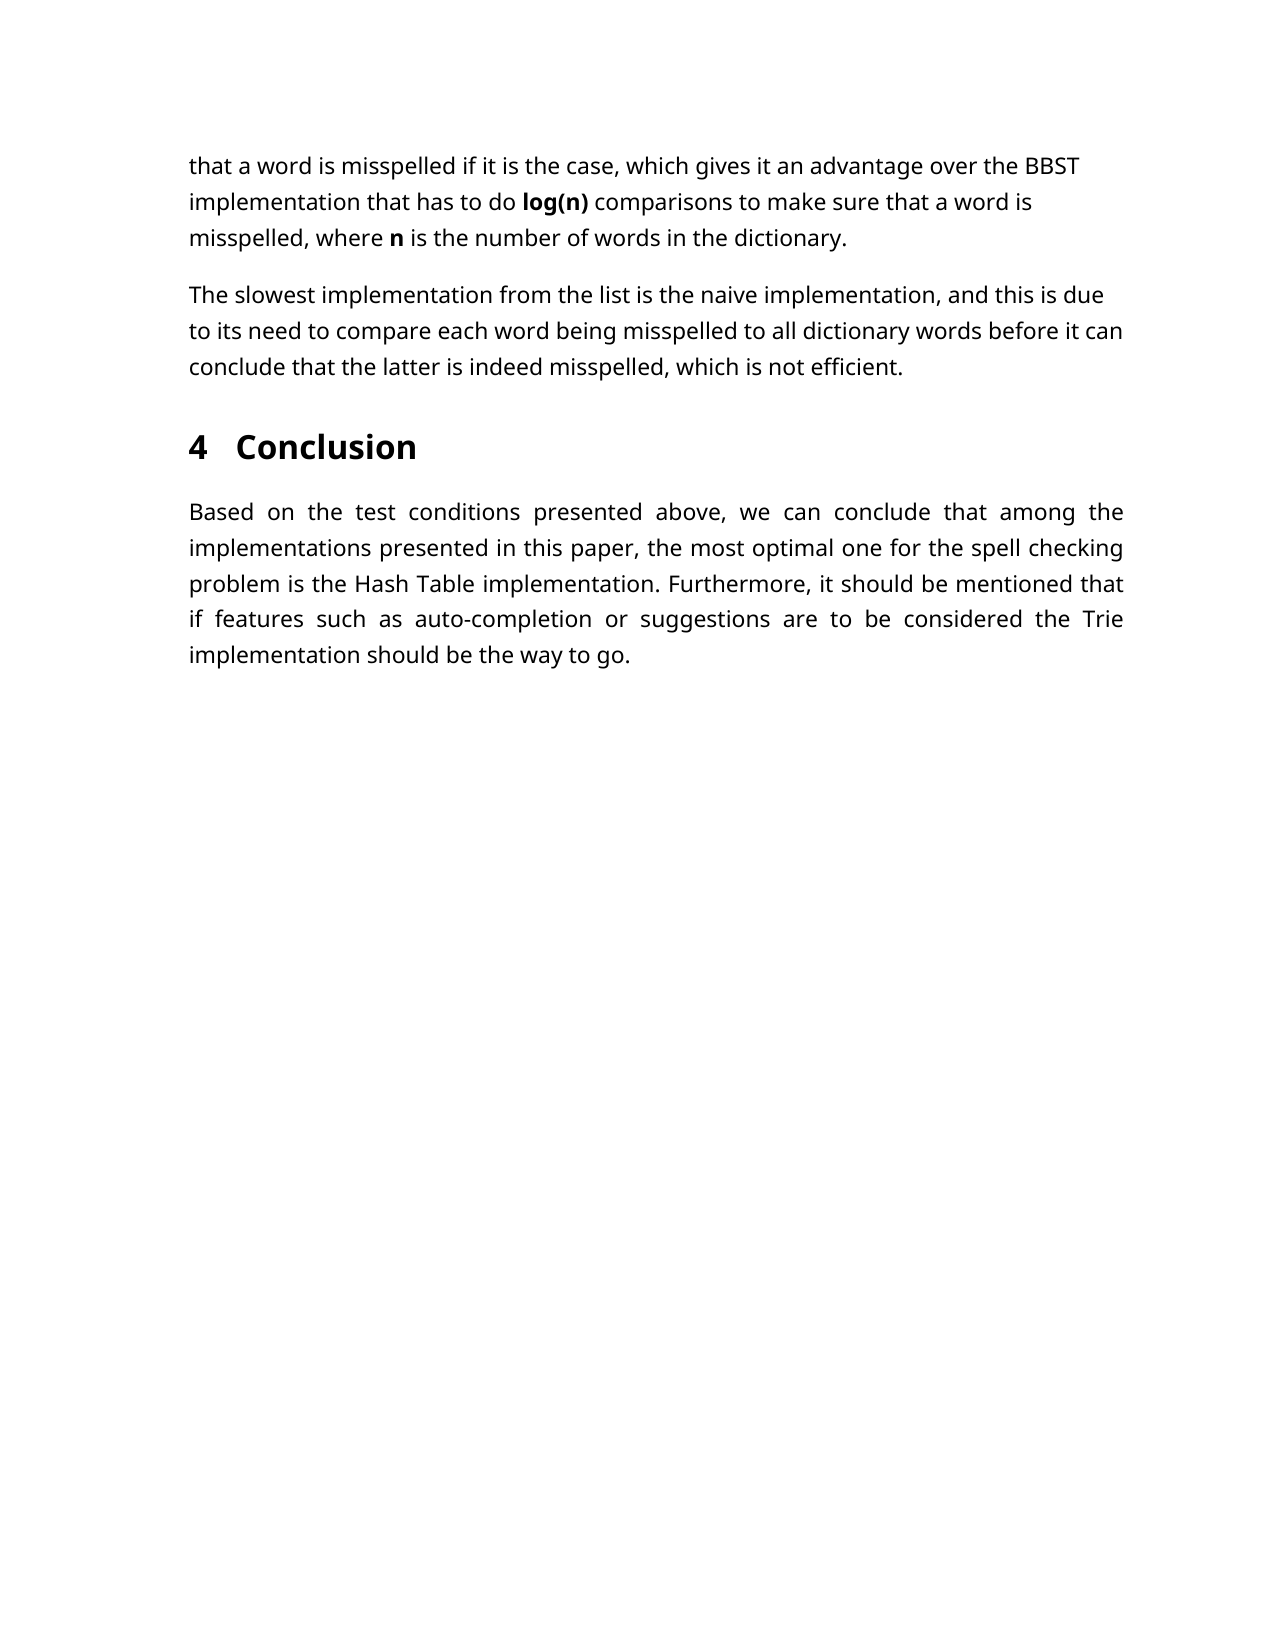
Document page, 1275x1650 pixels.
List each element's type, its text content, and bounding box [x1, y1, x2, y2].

text The slowest implementation from the list is the naive implementation, and this is due to its need to compare each word being misspelled to all dictionary words before it can conclude that the latter is indeed misspelled, which is not efficient. [188, 279, 1125, 382]
text that a word is misspelled if it is the case, which gives it an advantage over the BBST implementation that has to do log(n) comparisons to make sure that a word is misspelled, where n is the number of words in the dictionary. [188, 150, 1125, 253]
text Based on the test conditions presented above, we can conclude that among the implementations presented in this paper, the most optimal one for the spell checking problem is the Hash Table implementation. Furthermore, it should be mentioned that if features such as auto-completion or suggestions are to be considered the Trie implementation should be the way to go. [188, 496, 1125, 671]
subtitle Conclusion [198, 424, 1125, 469]
